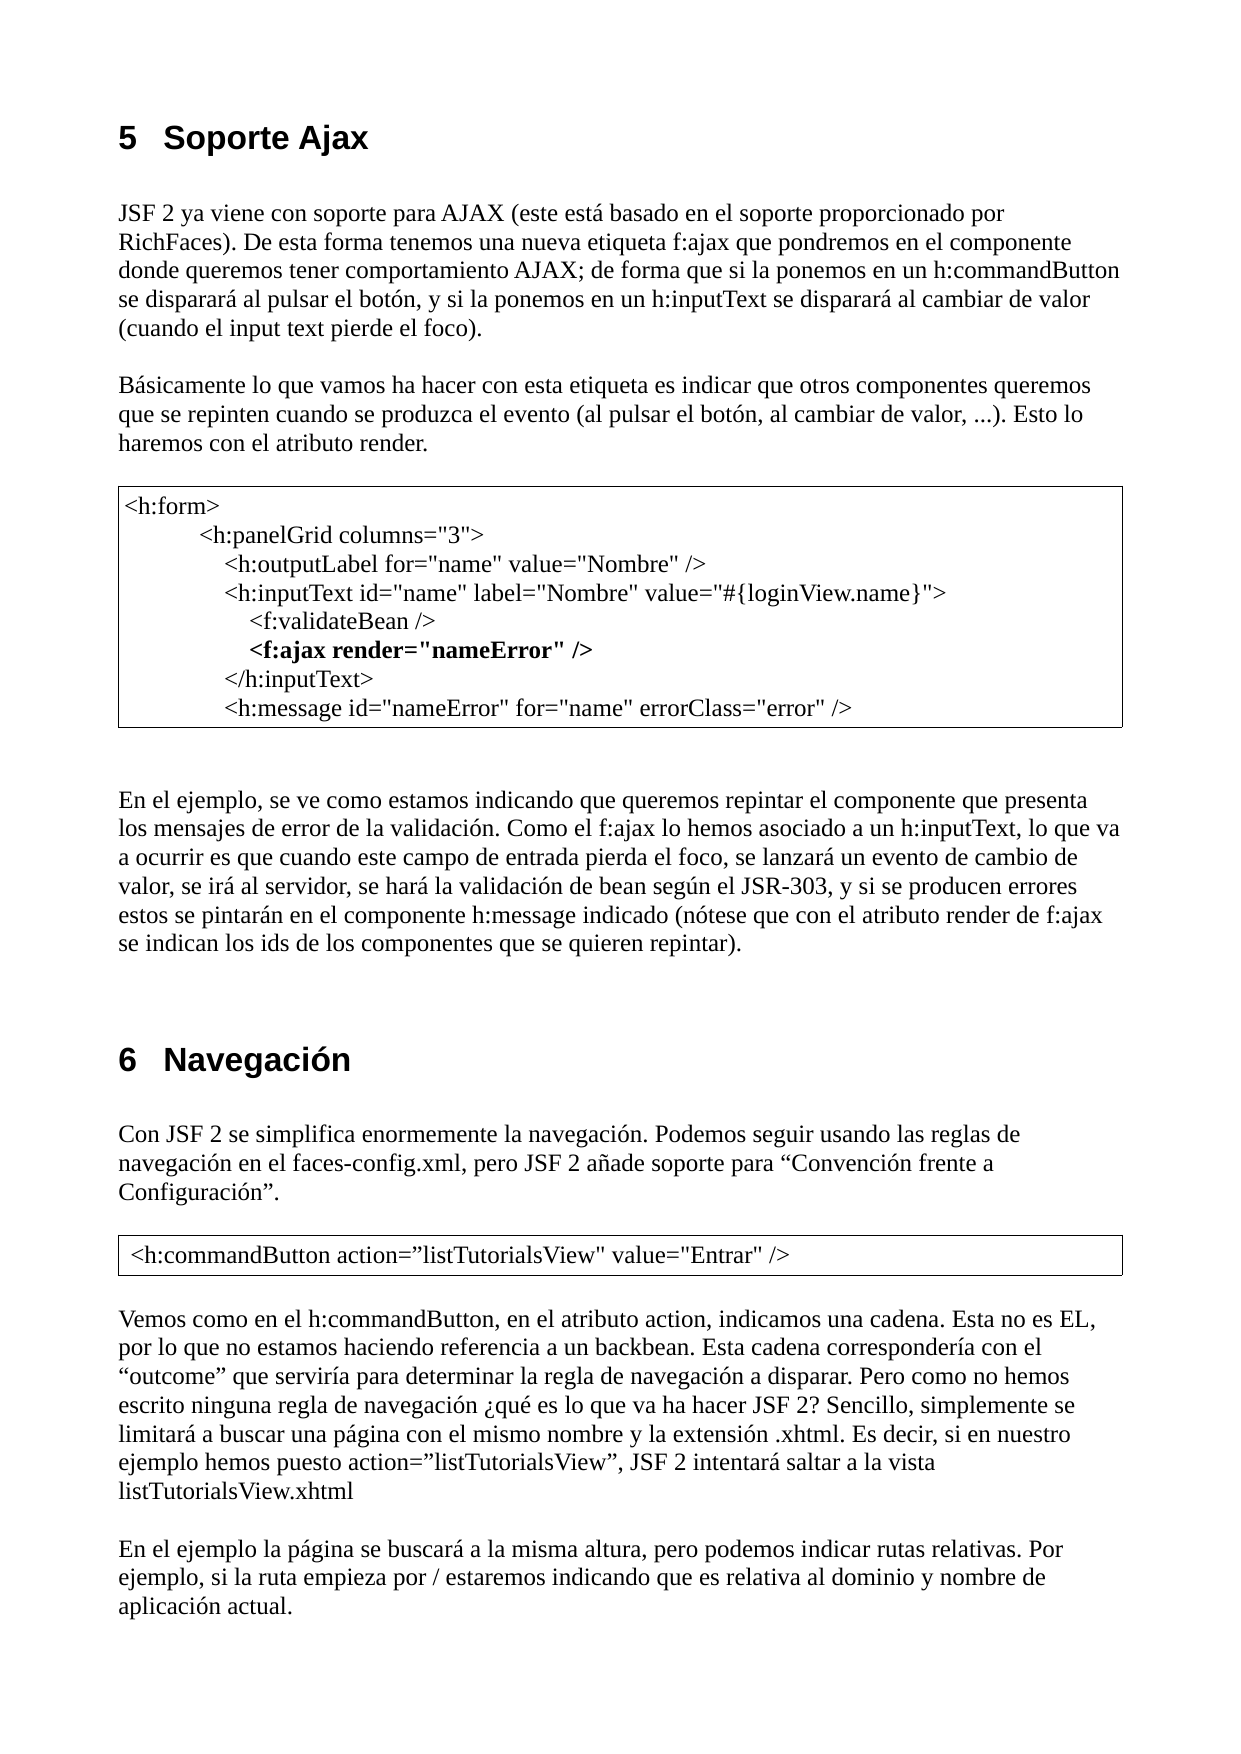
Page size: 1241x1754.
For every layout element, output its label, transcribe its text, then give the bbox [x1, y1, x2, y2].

table_header <h:commandButton action=”listTutorialsView" value="Entrar" /> [119, 1236, 1122, 1275]
text JSF 2 ya viene con soporte para AJAX (este está basado en el soporte proporcionado por RichFaces). De esta forma tenemos una nueva etiqueta f:ajax que pondremos en el componente donde queremos tener comportamiento AJAX; de forma que si la ponemos en un h:commandButton se disparará al pulsar el botón, y si la ponemos en un h:inputText se disparará al cambiar de valor (cuando el input text pierde el foco). [118, 198, 1122, 342]
subtitle Navegación [118, 1040, 1122, 1078]
table_header <h:form> <h:panelGrid columns="3"> <h:outputLabel for="name" value="Nombre" /> <h:inputText id="name" label="Nombre" value="#{loginView.name}"> <f:validateBean /> <f:ajax render="nameError" /> </h:inputText> <h:message id="nameError" for="name" errorClass="error" /> [119, 487, 1122, 727]
text En el ejemplo la página se buscará a la misma altura, pero podemos indicar rutas relativas. Por ejemplo, si la ruta empieza por / estaremos indicando que es relativa al dominio y nombre de aplicación actual. [118, 1534, 1122, 1620]
text Básicamente lo que vamos ha hacer con esta etiqueta es indicar que otros componentes queremos que se repinten cuando se produzca el evento (al pulsar el botón, al cambiar de valor, ...). Esto lo haremos con el atributo render. [118, 371, 1122, 457]
text Con JSF 2 se simplifica enormemente la navegación. Podemos seguir usando las reglas de navegación en el faces-config.xml, pero JSF 2 añade soporte para “Convención frente a Configuración”. [118, 1119, 1122, 1206]
subtitle Soporte Ajax [118, 118, 1122, 157]
text Vemos como en el h:commandButton, en el atributo action, indicamos una cadena. Esta no es EL, por lo que no estamos haciendo referencia a un backbean. Esta cadena correspondería con el “outcome” que serviría para determinar la regla de navegación a disparar. Pero como no hemos escrito ninguna regla de navegación ¿qué es lo que va ha hacer JSF 2? Sencillo, simplemente se limitará a buscar una página con el mismo nombre y la extensión .xhtml. Es decir, si en nuestro ejemplo hemos puesto action=”listTutorialsView”, JSF 2 intentará saltar a la vista listTutorialsView.xhtml [118, 1304, 1122, 1505]
text En el ejemplo, se ve como estamos indicando que queremos repintar el componente que presenta los mensajes de error de la validación. Como el f:ajax lo hemos asociado a un h:inputText, lo que va a ocurrir es que cuando este campo de entrada pierda el foco, se lanzará un evento de cambio de valor, se irá al servidor, se hará la validación de bean según el JSR-303, y si se producen errores estos se pintarán en el componente h:message indicado (nótese que con el atributo render de f:ajax se indican los ids de los componentes que se quieren repintar). [118, 785, 1122, 957]
